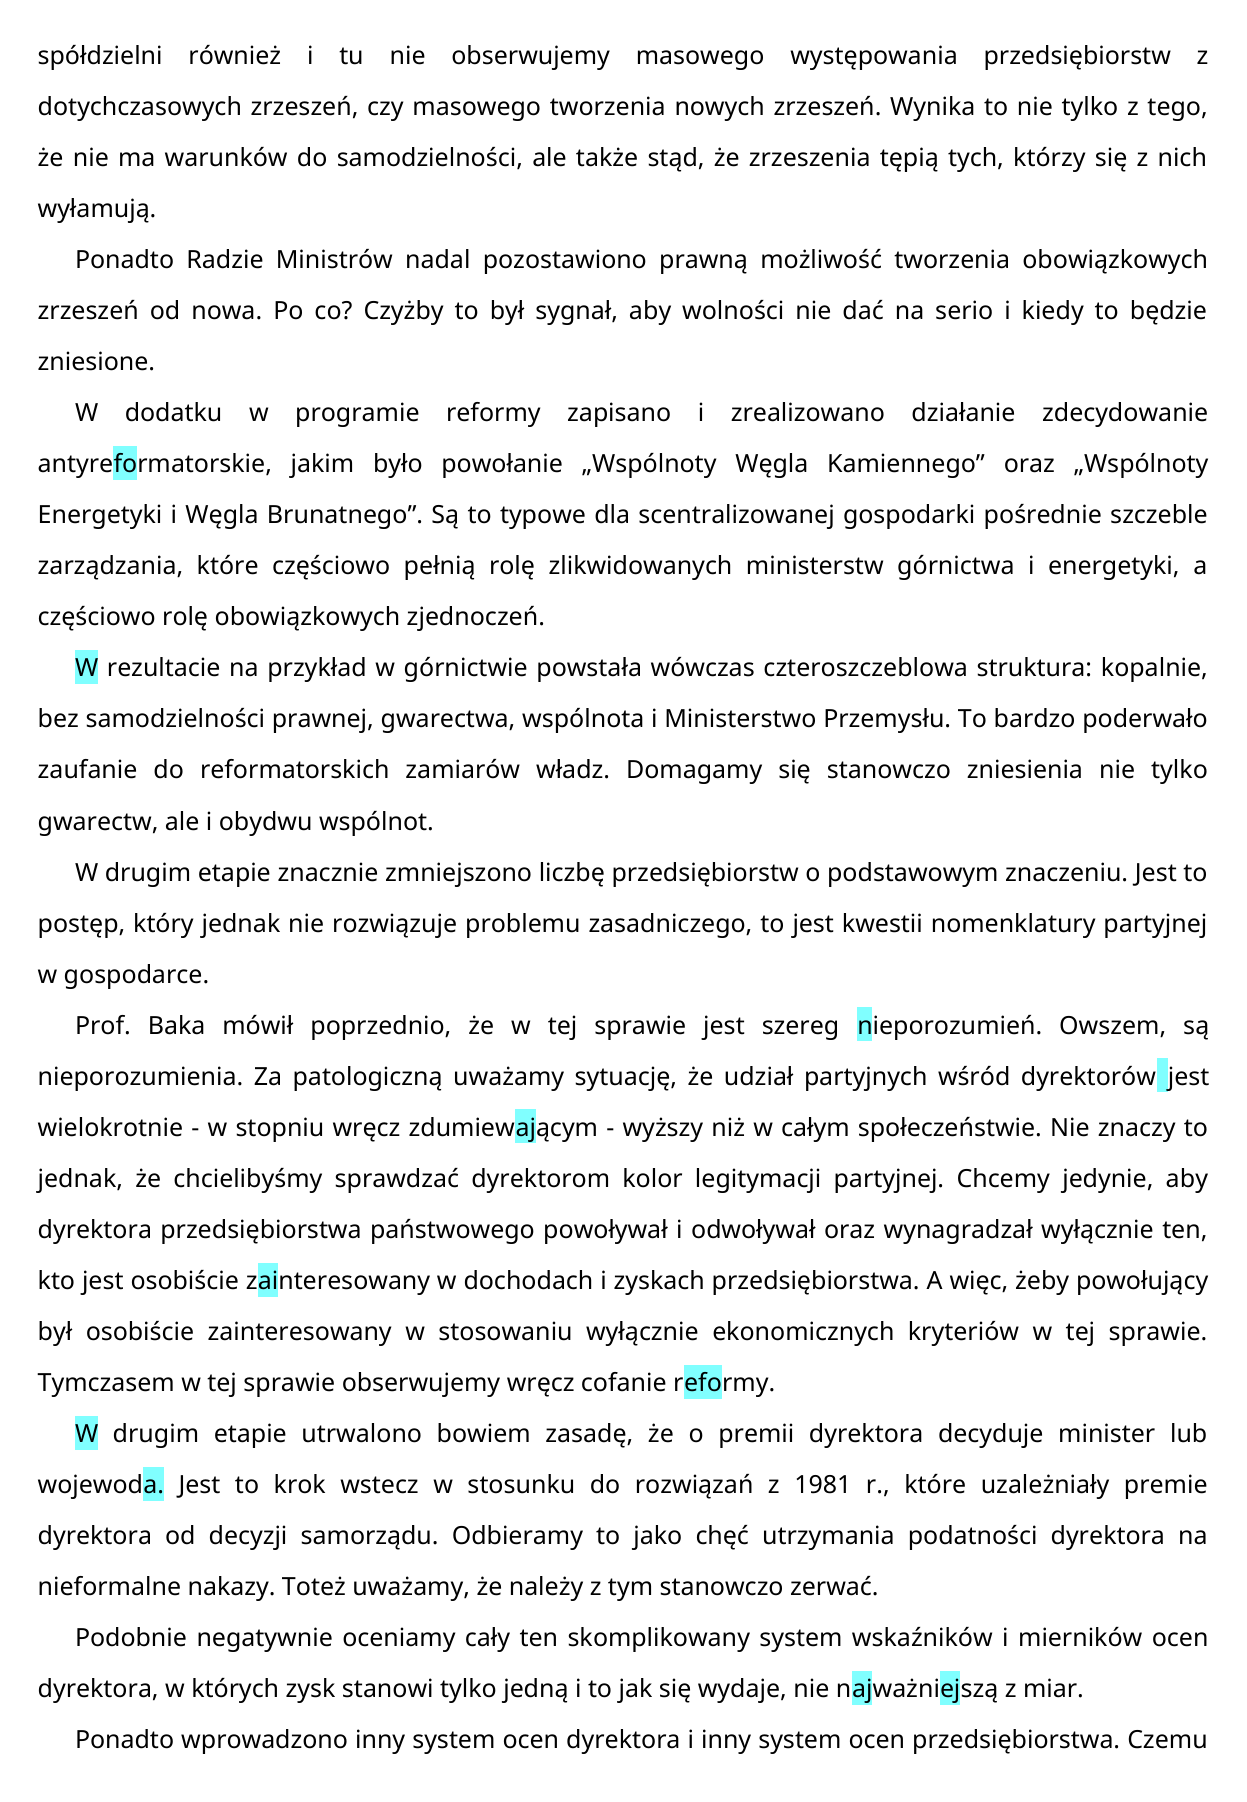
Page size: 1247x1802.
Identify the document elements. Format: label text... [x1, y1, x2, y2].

text W drugim etapie znacznie zmniejszono liczbę przedsiębiorstw o podstawowym znaczeniu. Jest to postęp, który jednak nie rozwiązuje problemu zasadniczego, to jest kwestii nomenklatury partyjnej w gospodarce. [37, 854, 1209, 990]
text Prof. Baka mówił poprzednio, że w tej sprawie jest szereg nieporozumień. Owszem, są nieporozumienia. Za patologiczną uważamy sytuację, że udział partyjnych wśród dyrektorów jest wielokrotnie - w stopniu wręcz zdumiewającym - wyższy niż w całym społeczeństwie. Nie znaczy to jednak, że chcielibyśmy sprawdzać dyrektorom kolor legitymacji partyjnej. Chcemy jedynie, aby dyrektora przedsiębiorstwa państwowego powoływał i odwoływał oraz wynagradzał wyłącznie ten, kto jest osobiście zainteresowany w dochodach i zyskach przedsiębiorstwa. A więc, żeby powołujący był osobiście zainteresowany w stosowaniu wyłącznie ekonomicznych kryteriów w tej sprawie. Tymczasem w tej sprawie obserwujemy wręcz cofanie reformy. [37, 1007, 1209, 1399]
text W drugim etapie utrwalono bowiem zasadę, że o premii dyrektora decyduje minister lub wojewoda. Jest to krok wstecz w stosunku do rozwiązań z 1981 r., które uzależniały premie dyrektora od decyzji samorządu. Odbieramy to jako chęć utrzymania podatności dyrektora na nieformalne nakazy. Toteż uważamy, że należy z tym stanowczo zerwać. [37, 1416, 1209, 1603]
text Ponadto Radzie Ministrów nadal pozostawiono prawną możliwość tworzenia obowiązkowych zrzeszeń od nowa. Po co? Czyżby to był sygnał, aby wolności nie dać na serio i kiedy to będzie zniesione. [37, 242, 1209, 378]
text spółdzielni również i tu nie obserwujemy masowego występowania przedsiębiorstw z dotychczasowych zrzeszeń, czy masowego tworzenia nowych zrzeszeń. Wynika to nie tylko z tego, że nie ma warunków do samodzielności, ale także stąd, że zrzeszenia tępią tych, którzy się z nich wyłamują. [37, 37, 1209, 225]
text W rezultacie na przykład w górnictwie powstała wówczas czteroszczeblowa struktura: kopalnie, bez samodzielności prawnej, gwarectwa, wspólnota i Ministerstwo Przemysłu. To bardzo poderwało zaufanie do reformatorskich zamiarów władz. Domagamy się stanowczo zniesienia nie tylko gwarectw, ale i obydwu wspólnot. [37, 650, 1209, 837]
text W dodatku w programie reformy zapisano i zrealizowano działanie zdecydowanie antyreformatorskie, jakim było powołanie „Wspólnoty Węgla Kamiennego” oraz „Wspólnoty Energetyki i Węgla Brunatnego”. Są to typowe dla scentralizowanej gospodarki pośrednie szczeble zarządzania, które częściowo pełnią rolę zlikwidowanych ministerstw górnictwa i energetyki, a częściowo rolę obowiązkowych zjednoczeń. [37, 395, 1209, 633]
text Ponadto wprowadzono inny system ocen dyrektora i inny system ocen przedsiębiorstwa. Czemu [37, 1722, 1209, 1756]
text Podobnie negatywnie oceniamy cały ten skomplikowany system wskaźników i mierników ocen dyrektora, w których zysk stanowi tylko jedną i to jak się wydaje, nie najważniejszą z miar. [37, 1620, 1209, 1705]
